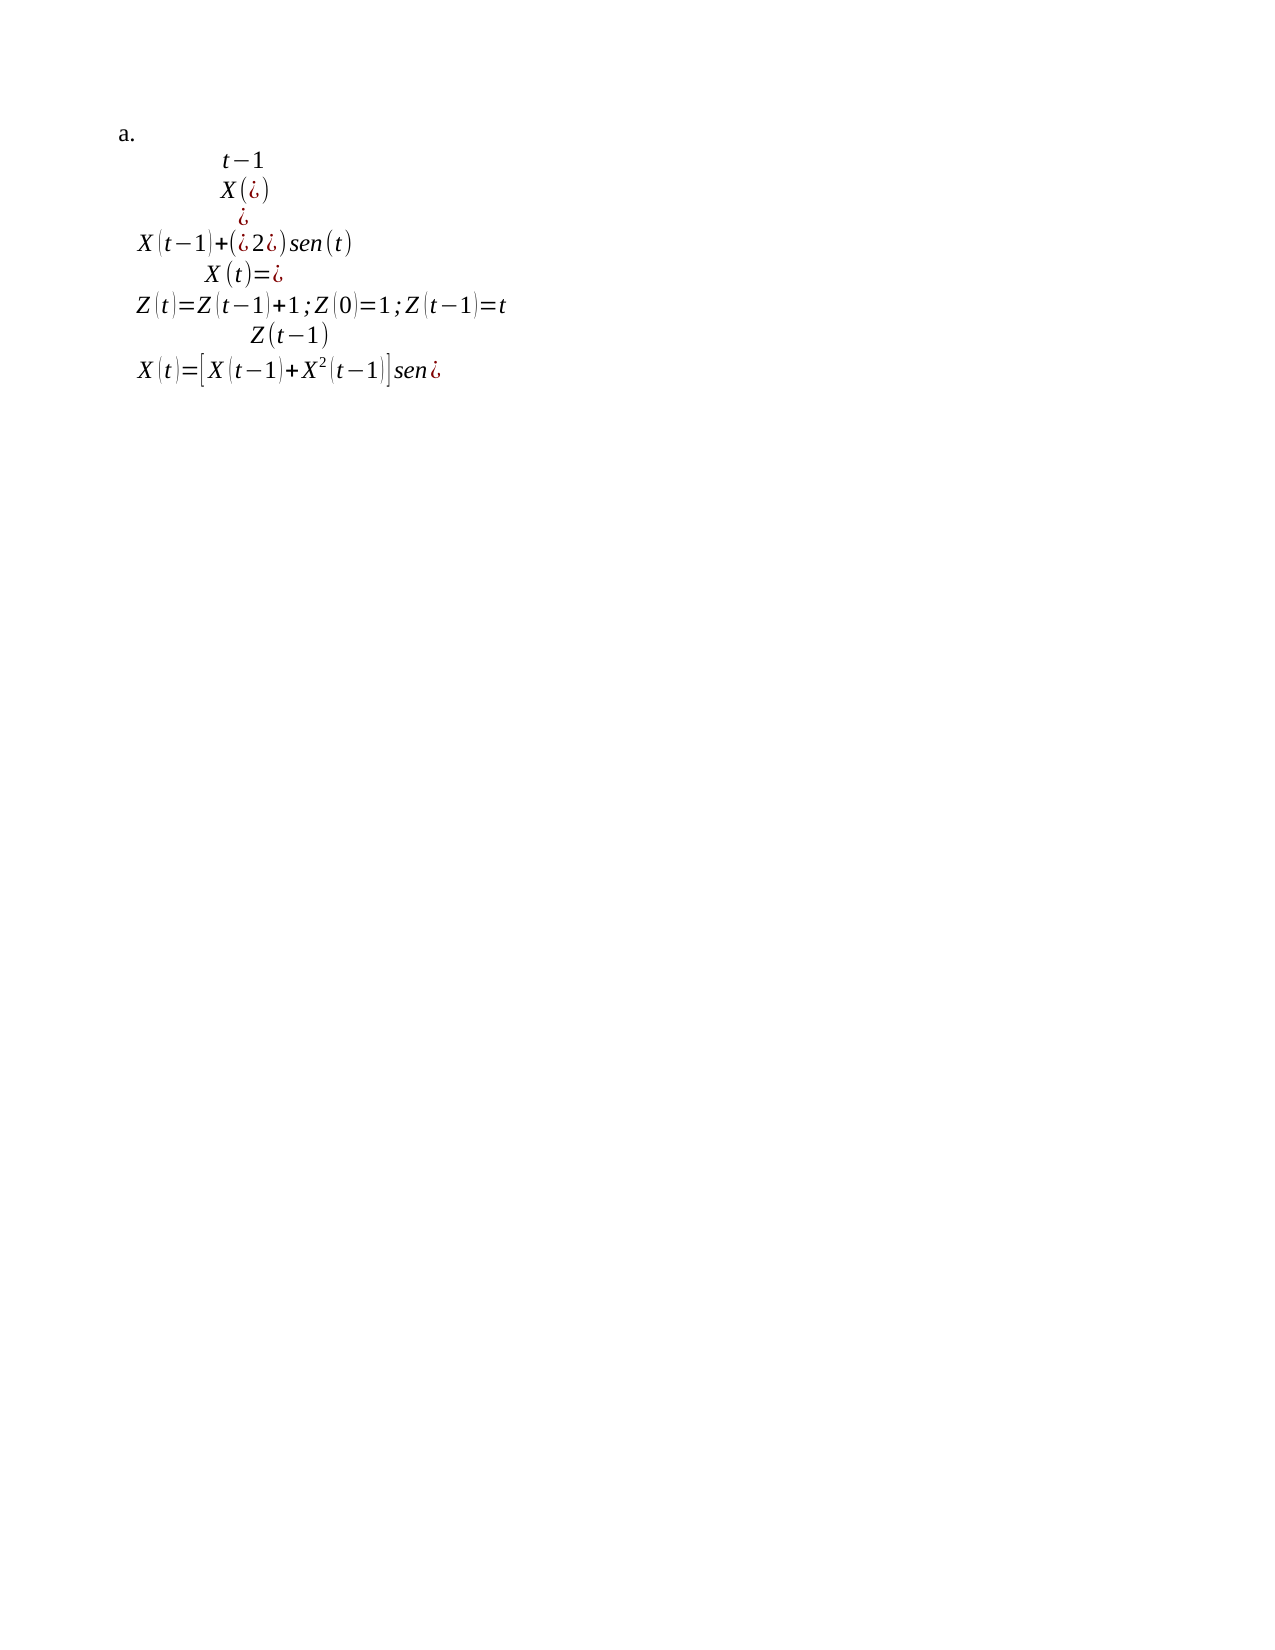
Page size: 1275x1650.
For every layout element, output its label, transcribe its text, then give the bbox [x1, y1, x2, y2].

text a. [118, 118, 1157, 147]
